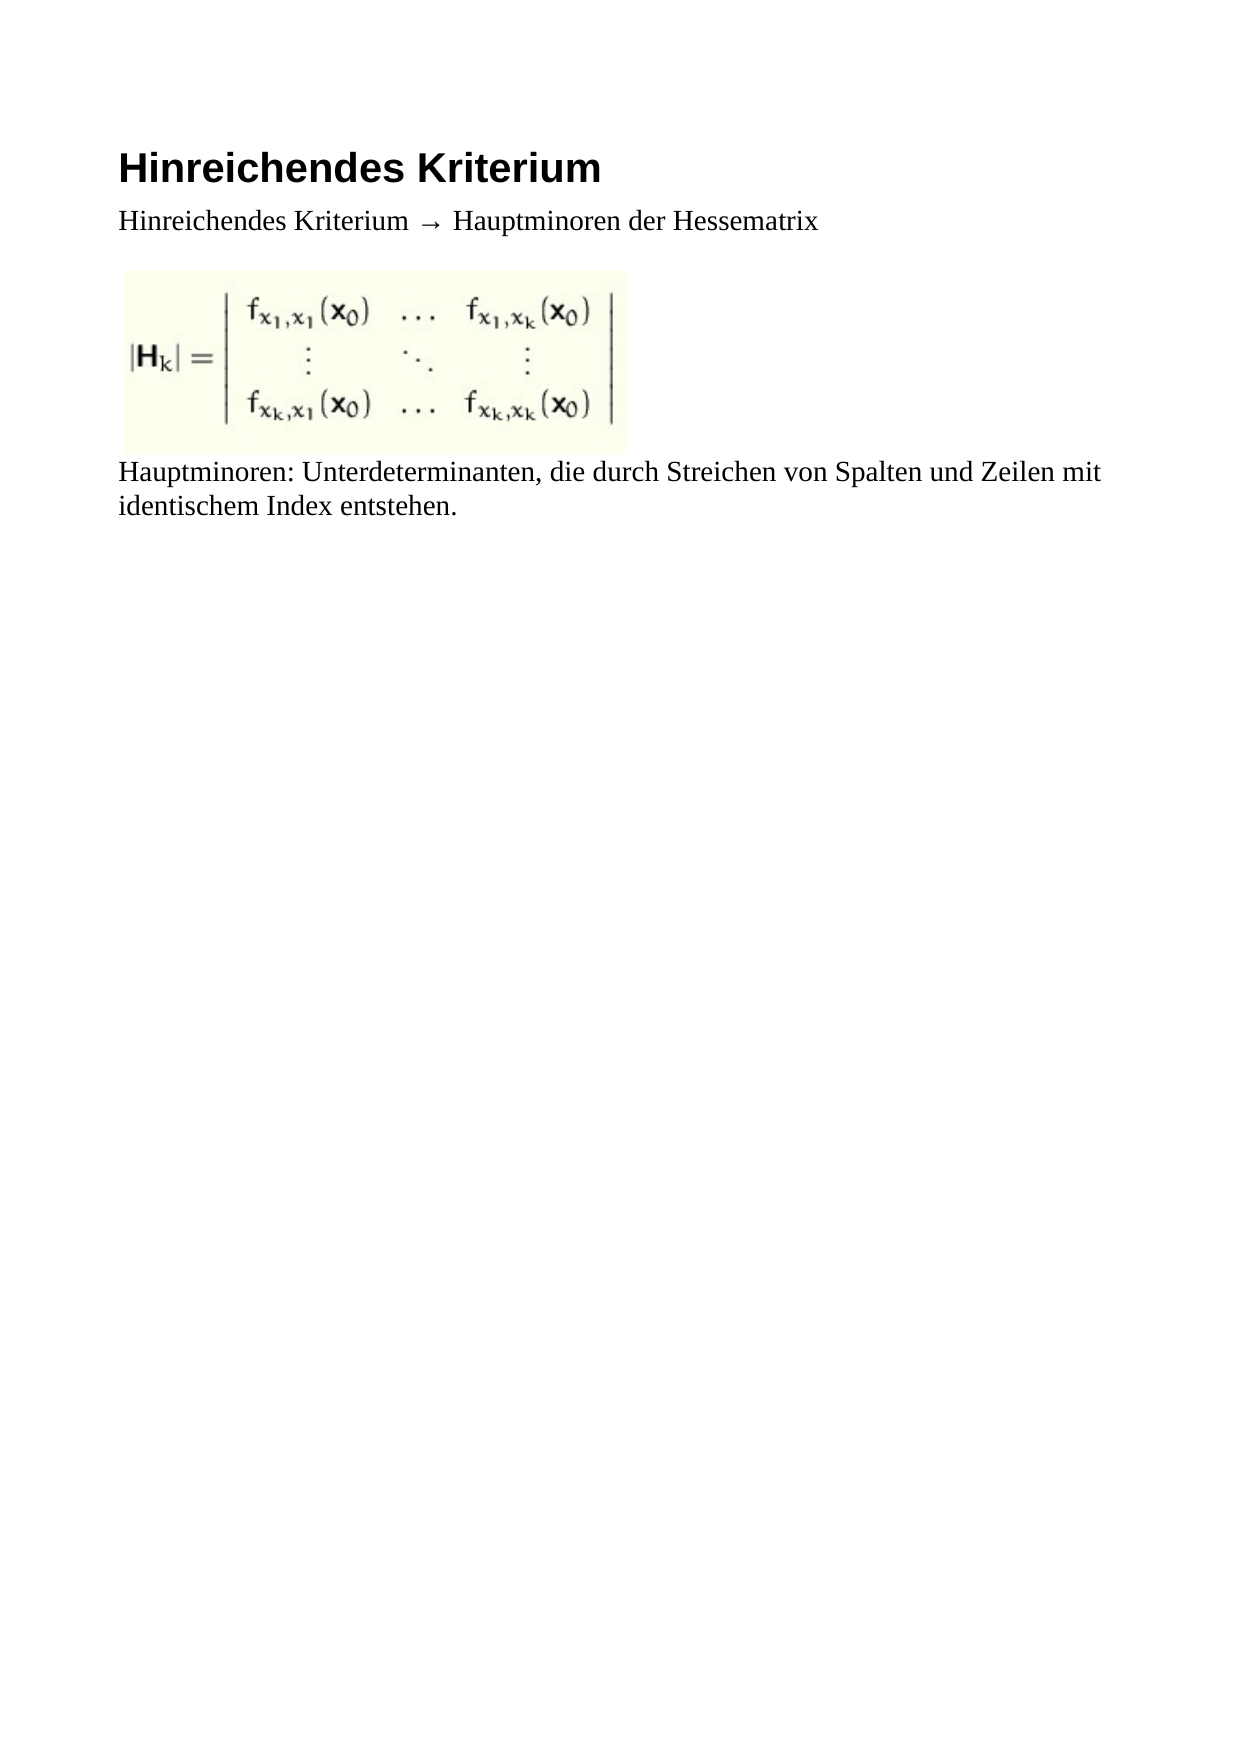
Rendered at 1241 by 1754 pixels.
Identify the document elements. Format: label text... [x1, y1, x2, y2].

subtitle Hinreichendes Kriterium [118, 143, 1122, 191]
picture [123, 270, 627, 455]
text Hinreichendes Kriterium → Hauptminoren der Hessematrix [118, 203, 1122, 237]
text Hauptminoren: Unterdeterminanten, die durch Streichen von Spalten und Zeilen mit identischem Index entstehen. [118, 249, 1122, 521]
